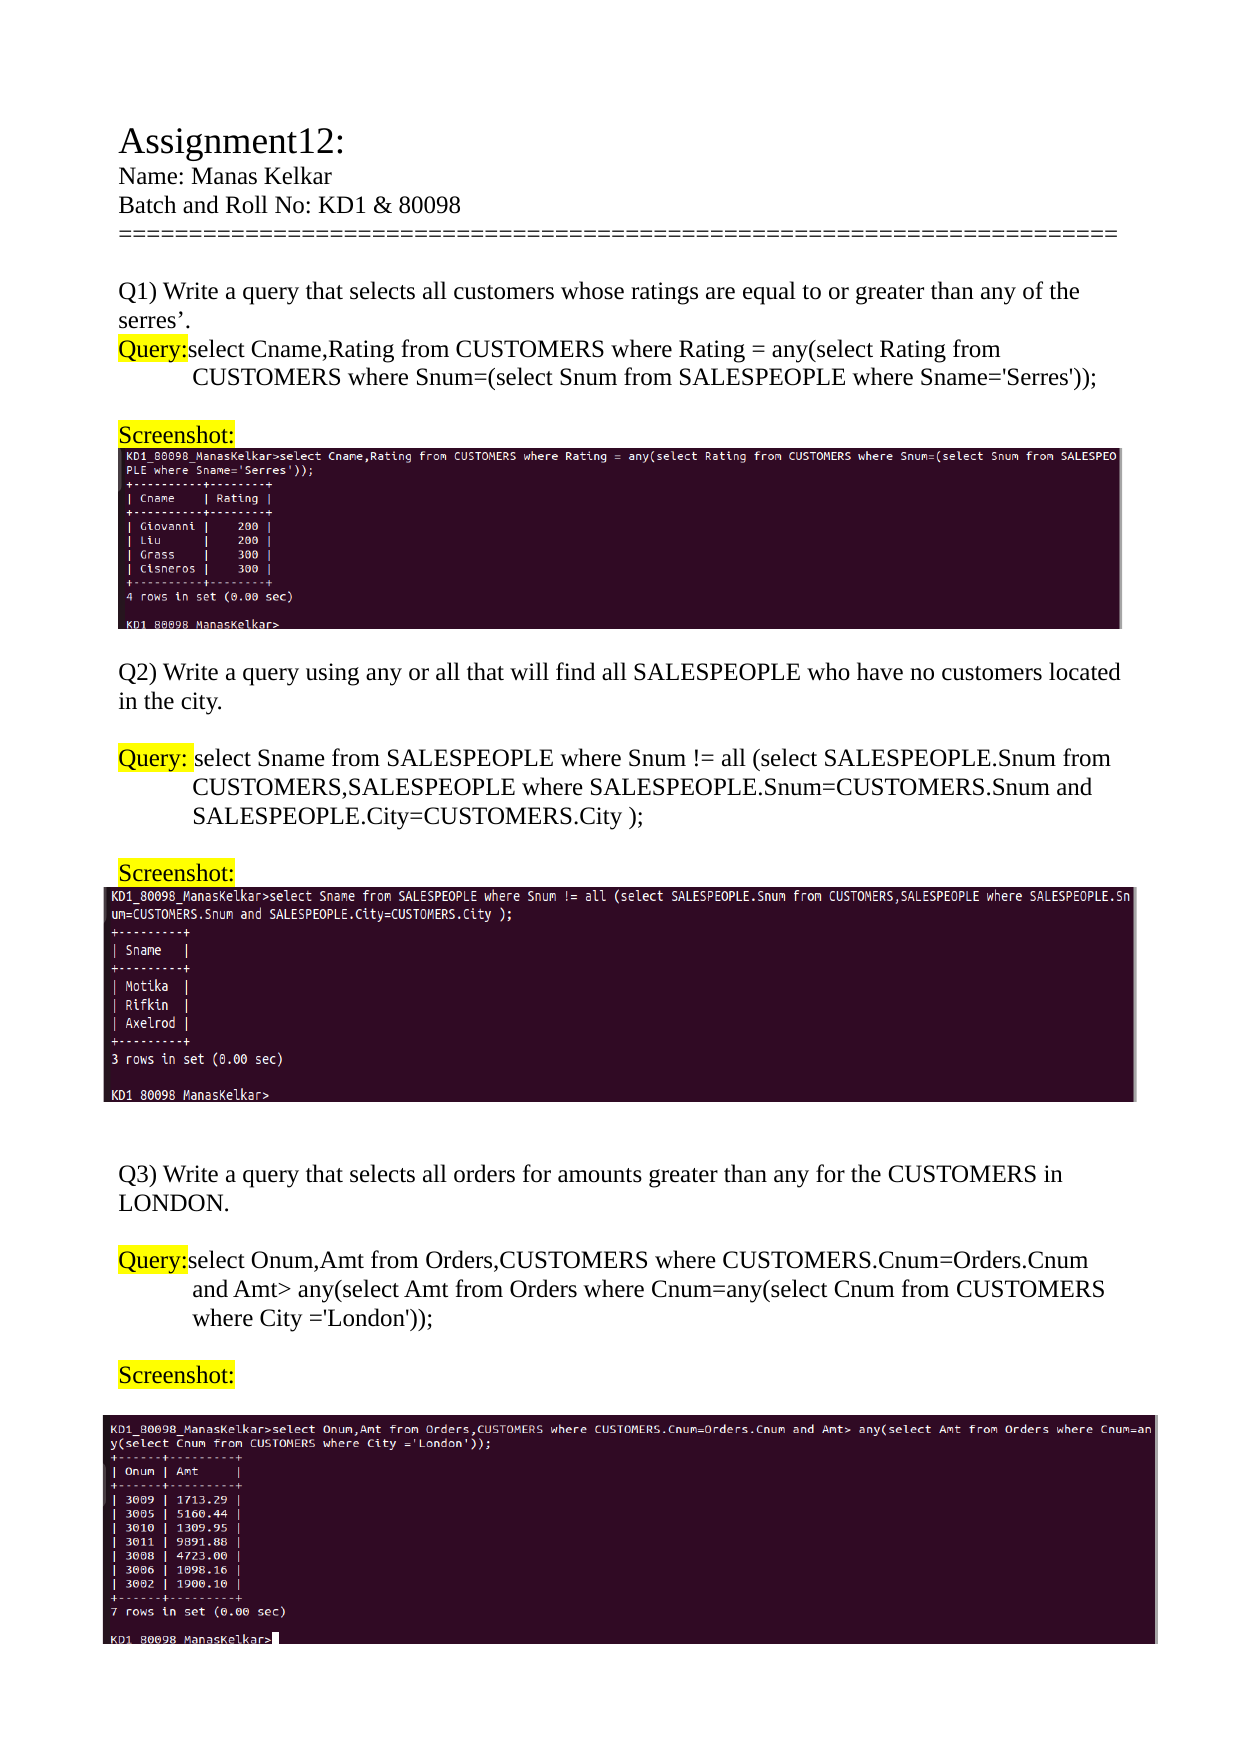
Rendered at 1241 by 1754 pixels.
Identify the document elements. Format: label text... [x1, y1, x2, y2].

text Q3) Write a query that selects all orders for amounts greater than any for the CUSTOMERS in LONDON. [118, 1159, 1122, 1216]
picture [102, 1415, 1158, 1644]
text Q1) Write a query that selects all customers whose ratings are equal to or greater than any of the serres’. [118, 276, 1122, 334]
text Batch and Roll No: KD1 & 80098 [118, 190, 1122, 219]
text Assignment12: [118, 118, 1122, 161]
text Query:select Onum,Amt from Orders,CUSTOMERS where CUSTOMERS.Cnum=Orders.Cnum and Amt> any(select Amt from Orders where Cnum=any(select Cnum from CUSTOMERS where City ='London')); [118, 1245, 1122, 1331]
text Screenshot: [118, 1360, 1122, 1389]
picture [118, 448, 1123, 629]
text Query: select Sname from SALESPEOPLE where Snum != all (select SALESPEOPLE.Snum from CUSTOMERS,SALESPEOPLE where SALESPEOPLE.Snum=CUSTOMERS.Snum and SALESPEOPLE.City=CUSTOMERS.City ); [118, 743, 1122, 829]
text Screenshot: [118, 858, 1122, 887]
text ======================================================================= [118, 219, 1122, 247]
picture [103, 887, 1137, 1102]
text Name: Manas Kelkar [118, 161, 1122, 190]
text Query:select Cname,Rating from CUSTOMERS where Rating = any(select Rating from CUSTOMERS where Snum=(select Snum from SALESPEOPLE where Sname='Serres')); [118, 334, 1122, 391]
text Screenshot: [118, 420, 1122, 448]
text Q2) Write a query using any or all that will find all SALESPEOPLE who have no customers located in the city. [118, 657, 1122, 714]
